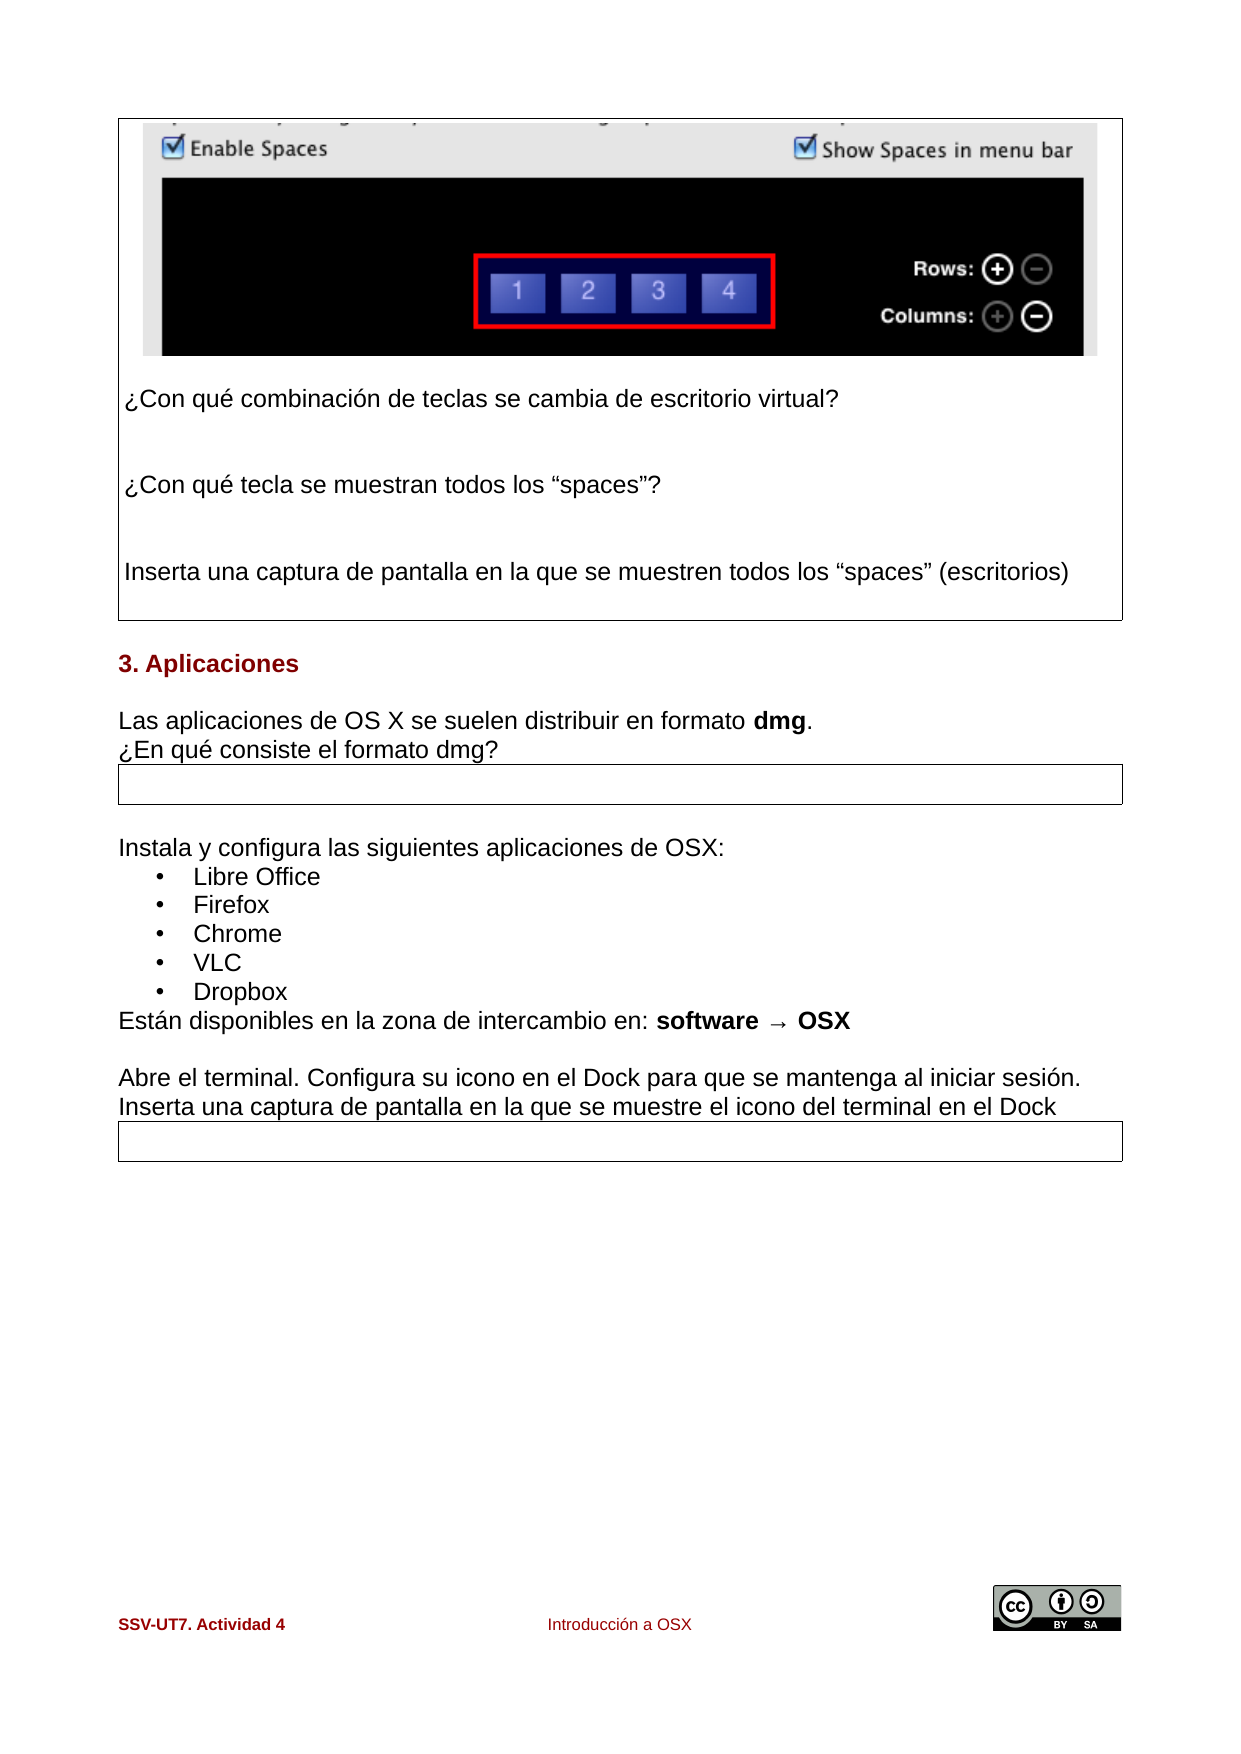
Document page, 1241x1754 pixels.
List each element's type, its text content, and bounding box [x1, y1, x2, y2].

text ¿En qué consiste el formato dmg? [118, 735, 1122, 763]
text Instala y configura las siguientes aplicaciones de OSX: [118, 833, 1122, 861]
text Las aplicaciones de OS X se suelen distribuir en formato dmg. [118, 706, 1122, 735]
list Libre Office [156, 861, 1122, 890]
list Chrome [156, 919, 1122, 948]
text 3. Aplicaciones [118, 648, 1122, 677]
text Están disponibles en la zona de intercambio en: software → OSX [118, 1006, 1122, 1034]
table_header [119, 765, 1122, 804]
table_header [119, 1122, 1122, 1161]
text Inserta una captura de pantalla en la que se muestre el icono del terminal en el Dock [118, 1092, 1122, 1121]
list Dropbox [156, 977, 1122, 1006]
text Abre el terminal. Configura su icono en el Dock para que se mantenga al iniciar sesión. [118, 1063, 1122, 1092]
table_header ¿Con qué combinación de teclas se cambia de escritorio virtual? ¿Con qué tecla se muestran todos los “spaces”? Inserta una captura de pantalla en la que se muestren todos los “spaces” (escritorios) [119, 119, 1122, 620]
list Firefox [156, 890, 1122, 919]
picture [993, 1585, 1122, 1631]
picture [142, 123, 1098, 356]
list VLC [156, 948, 1122, 977]
